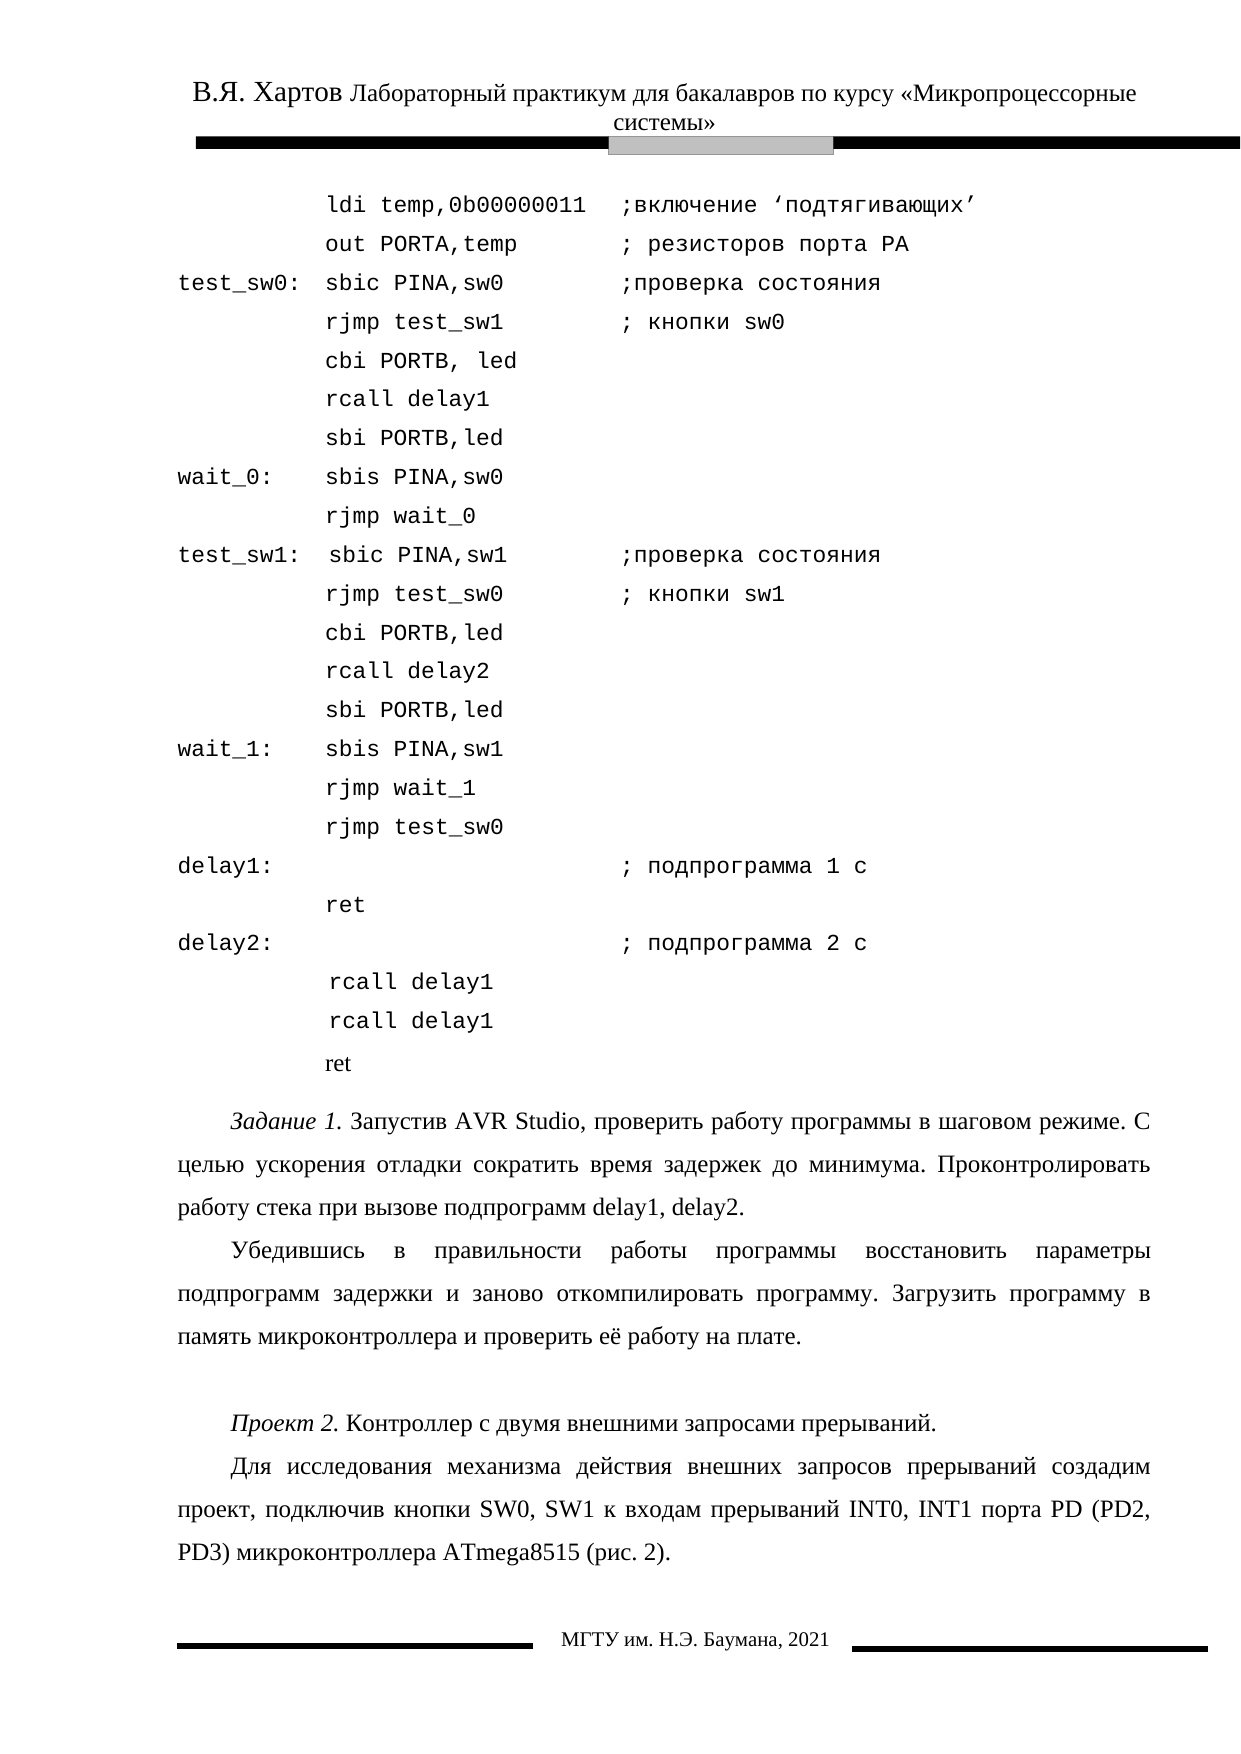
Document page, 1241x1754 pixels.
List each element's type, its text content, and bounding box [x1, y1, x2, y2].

text rcall delay1 [251, 388, 1152, 414]
text sbi PORTB,led [251, 699, 1152, 724]
text ret [177, 893, 1152, 919]
text ret [177, 1048, 1152, 1077]
text rcall delay1 [177, 971, 1152, 997]
text rjmp wait_1 [251, 776, 1152, 802]
text Убедившись в правильности работы программы восстановить параметры подпрограмм задержки и заново откомпилировать программу. Загрузить программу в память микроконтроллера и проверить её работу на плате. [177, 1235, 1152, 1350]
text wait_1: sbis PINA,sw1 [177, 737, 1152, 763]
text out PORTA,temp ; резисторов порта PA [177, 232, 1152, 258]
text Задание 1. Запустив AVR Studio, проверить работу программы в шаговом режиме. С целью ускорения отладки сократить время задержек до минимума. Проконтролировать работу стека при вызове подпрограмм delay1, delay2. [177, 1106, 1152, 1221]
text rjmp wait_0 [251, 504, 1152, 530]
text sbi PORTB,led [251, 427, 1152, 453]
text cbi PORTB, led [251, 349, 1152, 375]
text wait_0: sbis PINA,sw0 [177, 466, 1152, 491]
text Для исследования механизма действия внешних запросов прерываний создадим проект, подключив кнопки SW0, SW1 к входам прерываний INT0, INT1 порта PD (PD2, PD3) микроконтроллера ATmega8515 (рис. 2). [177, 1451, 1152, 1566]
text delay1: ; подпрограмма 1 с [177, 854, 1152, 880]
text delay2: ; подпрограмма 2 с [177, 932, 1152, 958]
text rcall delay1 [177, 1009, 1152, 1035]
text rjmp test_sw1 ; кнопки sw0 [251, 310, 1152, 336]
text rcall delay2 [251, 660, 1152, 686]
text ldi temp,0b00000011 ;включение ‘подтягивающих’ [177, 193, 1152, 219]
text test_sw1: sbiс PINA,sw1 ;проверка состояния [177, 543, 1152, 569]
text rjmp test_sw0 [177, 815, 1152, 841]
text Проект 2. Контроллер с двумя внешними запросами прерываний. [177, 1408, 1152, 1436]
text rjmp test_sw0 ; кнопки sw1 [177, 582, 1152, 608]
text test_sw0: sbiс PINA,sw0 ;проверка состояния [177, 271, 1152, 297]
text cbi PORTB,led [251, 621, 1152, 647]
